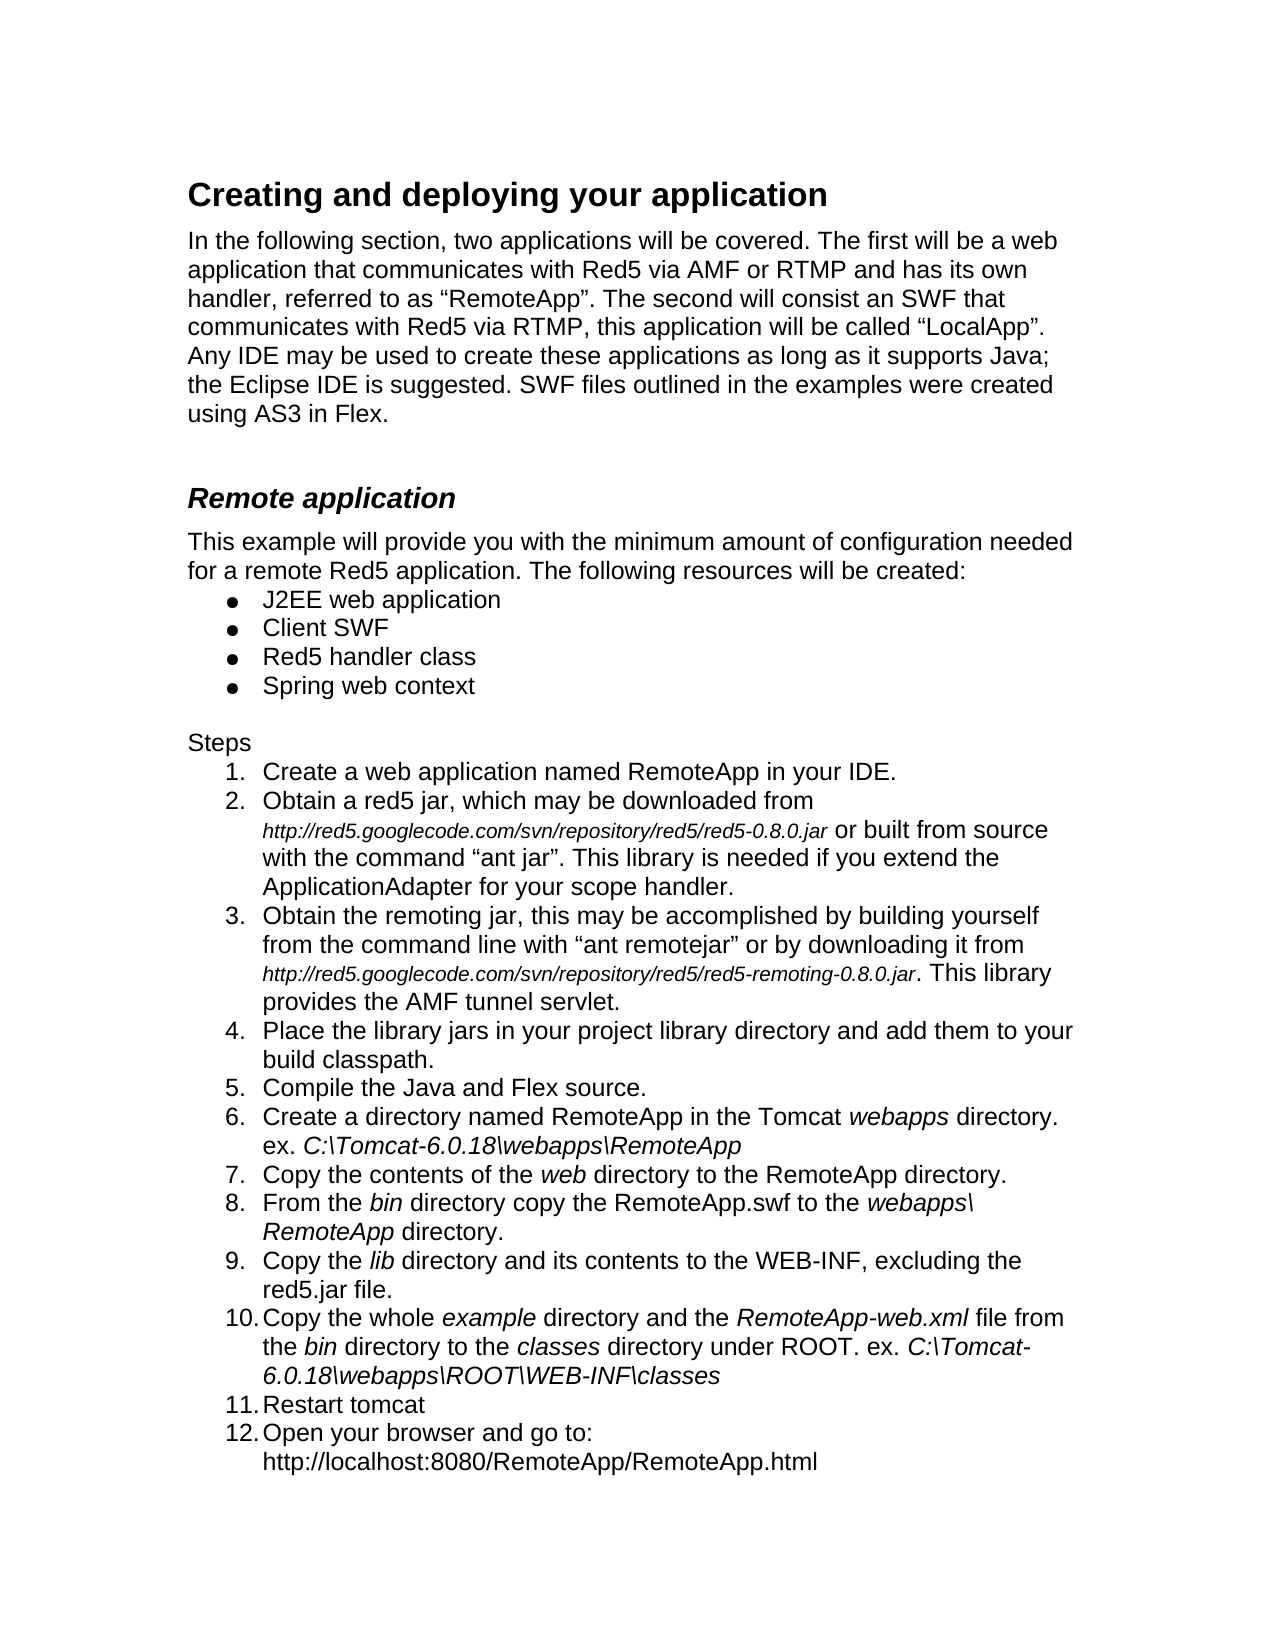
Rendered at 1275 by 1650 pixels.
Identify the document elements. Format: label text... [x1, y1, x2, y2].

text In the following section, two applications will be covered. The first will be a web application that communicates with Red5 via AMF or RTMP and has its own handler, referred to as “RemoteApp”. The second will consist an SWF that communicates with Red5 via RTMP, this application will be called “LocalApp”. Any IDE may be used to create these applications as long as it supports Java; the Eclipse IDE is suggested. SWF files outlined in the examples were created using AS3 in Flex. [187, 226, 1087, 427]
list Copy the contents of the web directory to the RemoteApp directory. [225, 1160, 1087, 1188]
list J2EE web application [225, 585, 1087, 613]
list Obtain a red5 jar, which may be downloaded from http://red5.googlecode.com/svn/repository/red5/red5-0.8.0.jar or built from source with the command “ant jar”. This library is needed if you extend the ApplicationAdapter for your scope handler. [225, 786, 1087, 901]
list Copy the lib directory and its contents to the WEB-INF, excluding the red5.jar file. [225, 1246, 1087, 1303]
text This example will provide you with the minimum amount of configuration needed for a remote Red5 application. The following resources will be created: [187, 527, 1087, 585]
list From the bin directory copy the RemoteApp.swf to the webapps\RemoteApp directory. [225, 1188, 1087, 1246]
subtitle Creating and deploying your application [187, 175, 1087, 214]
list Create a directory named RemoteApp in the Tomcat webapps directory. ex. C:\Tomcat-6.0.18\webapps\RemoteApp [225, 1102, 1087, 1160]
list Open your browser and go to: http://localhost:8080/RemoteApp/RemoteApp.html [225, 1418, 1087, 1476]
subtitle Remote application [187, 481, 1087, 515]
list Place the library jars in your project library directory and add them to your build classpath. [225, 1016, 1087, 1073]
list Client SWF [225, 613, 1087, 642]
list Compile the Java and Flex source. [225, 1073, 1087, 1102]
list Restart tomcat [225, 1390, 1087, 1418]
list Create a web application named RemoteApp in your IDE. [225, 757, 1087, 786]
list Obtain the remoting jar, this may be accomplished by building yourself from the command line with “ant remotejar” or by downloading it from http://red5.googlecode.com/svn/repository/red5/red5-remoting-0.8.0.jar. This library provides the AMF tunnel servlet. [225, 901, 1087, 1016]
list Spring web context [225, 671, 1087, 700]
text Steps [187, 728, 1087, 757]
list Copy the whole example directory and the RemoteApp-web.xml file from the bin directory to the classes directory under ROOT. ex. C:\Tomcat-6.0.18\webapps\ROOT\WEB-INF\classes [225, 1303, 1087, 1390]
list Red5 handler class [225, 642, 1087, 671]
